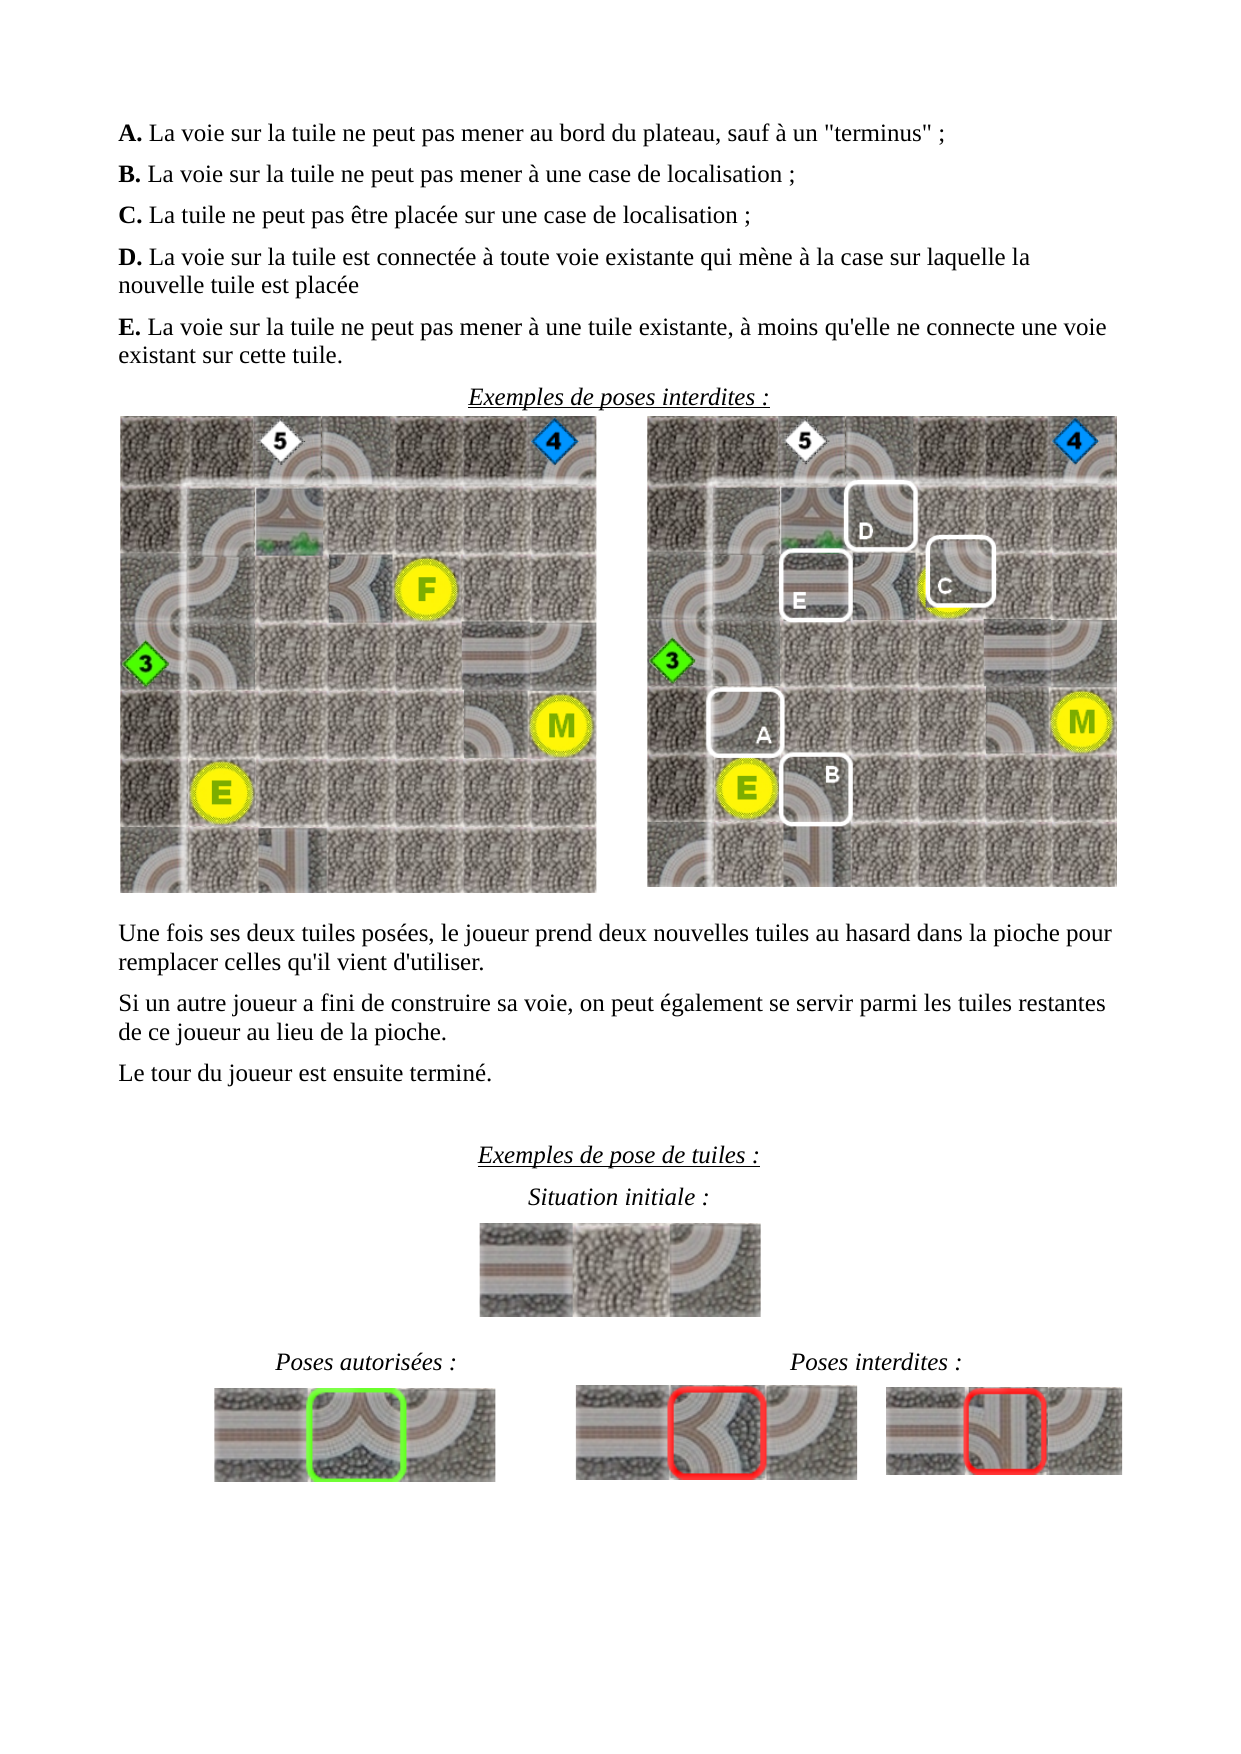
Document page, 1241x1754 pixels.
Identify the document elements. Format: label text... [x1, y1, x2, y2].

text E. La voie sur la tuile ne peut pas mener à une tuile existante, à moins qu'elle ne connecte une voie existant sur cette tuile. [118, 312, 1122, 369]
text Une fois ses deux tuiles posées, le joueur prend deux nouvelles tuiles au hasard dans la pioche pour remplacer celles qu'il vient d'utiliser. [118, 918, 1122, 976]
text Si un autre joueur a fini de construire sa voie, on peut également se servir parmi les tuiles restantes de ce joueur au lieu de la pioche. [118, 988, 1122, 1046]
text Situation initiale : [118, 1182, 1122, 1211]
picture [575, 1385, 858, 1480]
picture [886, 1387, 1123, 1475]
picture [120, 416, 597, 893]
text A. La voie sur la tuile ne peut pas mener au bord du plateau, sauf à un "terminus" ; [118, 118, 1122, 147]
text Exemples de pose de tuiles : [118, 1141, 1122, 1169]
text Exemples de poses interdites : [118, 382, 1122, 411]
text C. La tuile ne peut pas être placée sur une case de localisation ; [118, 201, 1122, 229]
picture [214, 1388, 496, 1482]
picture [647, 416, 1117, 887]
text B. La voie sur la tuile ne peut pas mener à une case de localisation ; [118, 159, 1122, 188]
text D. La voie sur la tuile est connectée à toute voie existante qui mène à la case sur laquelle la nouvelle tuile est placée [118, 242, 1122, 299]
text Poses autorisées : Poses interdites : [118, 1347, 1122, 1376]
text Le tour du joueur est ensuite terminé. [118, 1058, 1122, 1087]
picture [479, 1223, 761, 1317]
